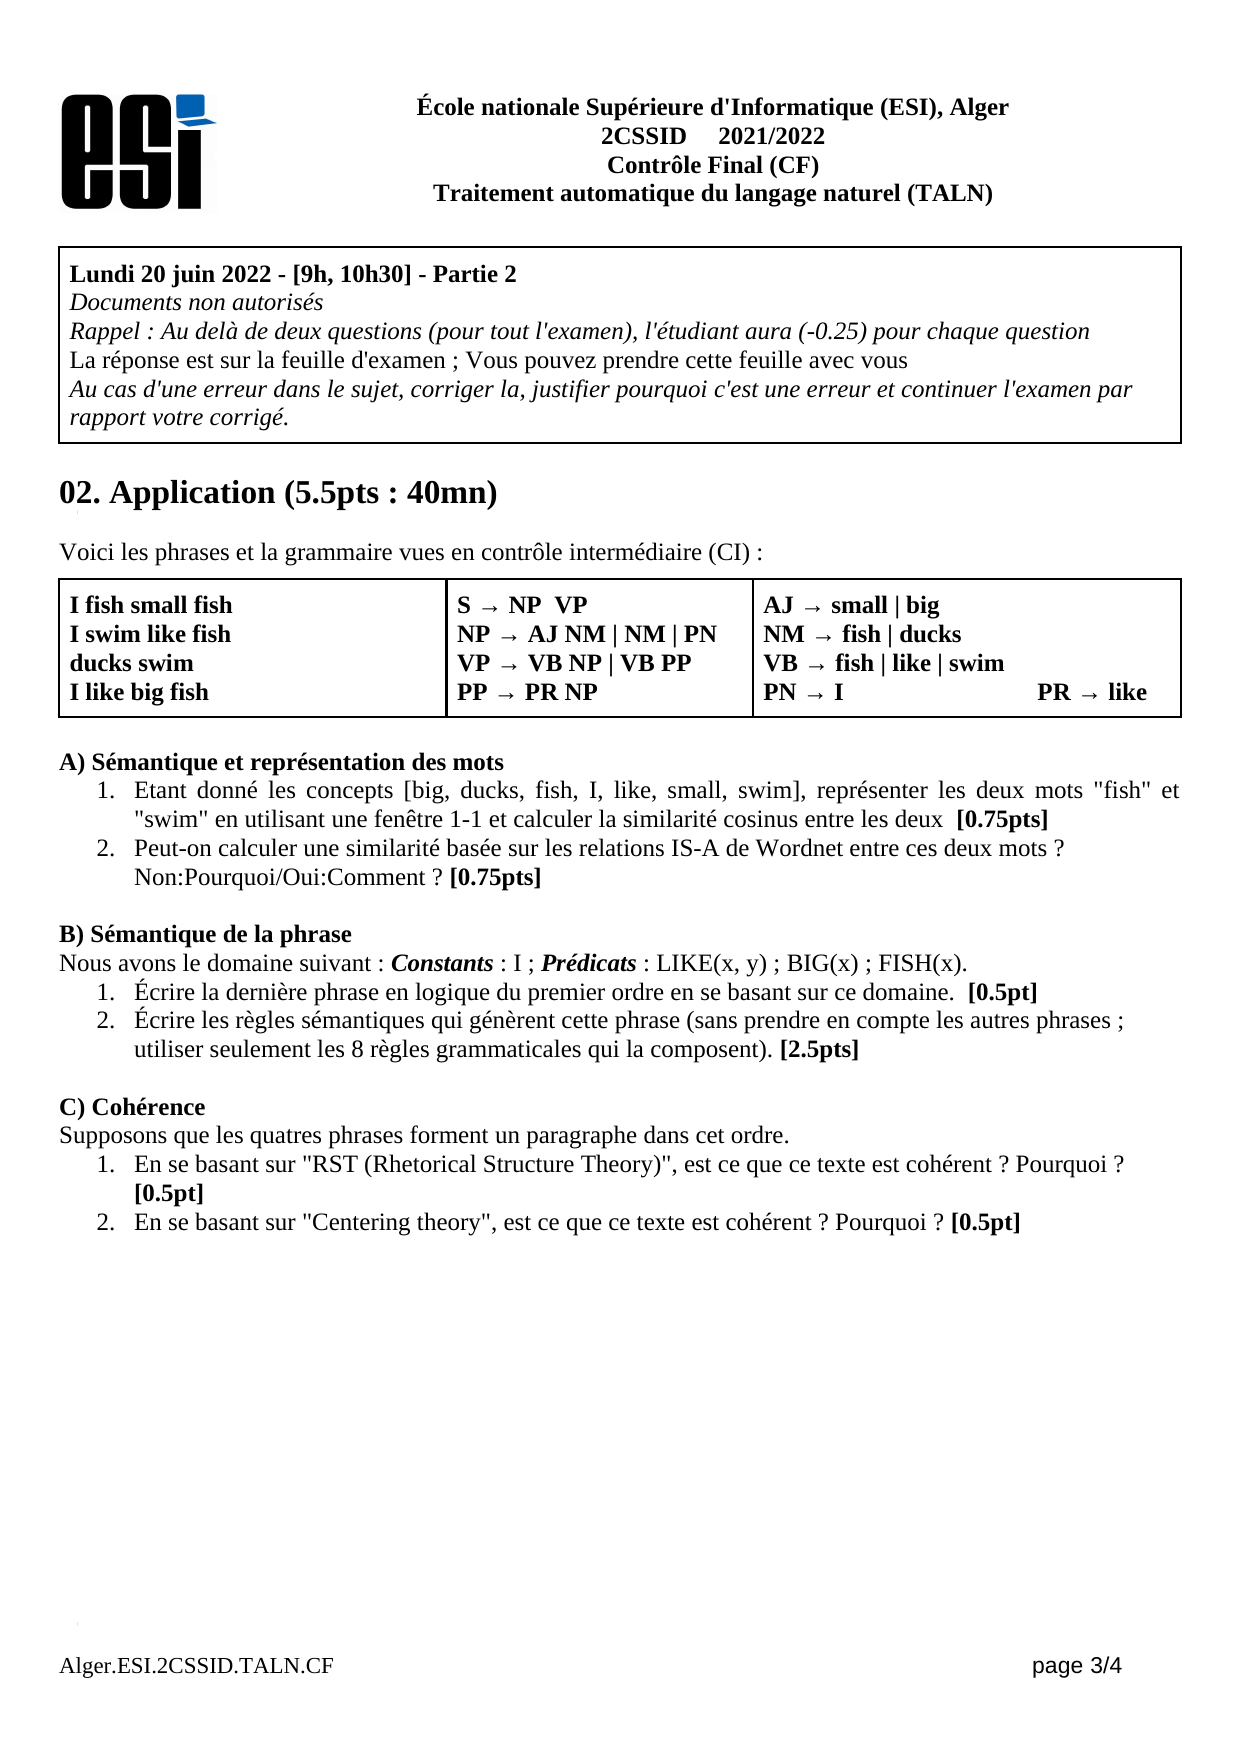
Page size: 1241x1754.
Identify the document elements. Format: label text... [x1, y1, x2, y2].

table_header AJ → small | big NM → fish | ducks VB → fish | like | swim PN → I PR → like [754, 580, 1180, 716]
list Écrire la dernière phrase en logique du premier ordre en se basant sur ce domaine. [0.5pt] [96, 977, 1181, 1005]
picture [59, 92, 218, 213]
text B) Sémantique de la phrase [59, 919, 1181, 948]
list Écrire les règles sémantiques qui génèrent cette phrase (sans prendre en compte les autres phrases ; utiliser seulement les 8 règles grammaticales qui la composent). [2.5pts] [96, 1005, 1181, 1063]
list Etant donné les concepts [big, ducks, fish, I, like, small, swim], représenter les deux mots "fish" et "swim" en utilisant une fenêtre 1-1 et calculer la similarité cosinus entre les deux [0.75pts] [96, 775, 1181, 833]
table_header I fish small fish I swim like fish ducks swim I like big fish [60, 580, 445, 716]
list En se basant sur "RST (Rhetorical Structure Theory)", est ce que ce texte est cohérent ? Pourquoi ? [0.5pt] [96, 1149, 1181, 1207]
text Supposons que les quatres phrases forment un paragraphe dans cet ordre. [59, 1120, 1181, 1149]
text 02. Application (5.5pts : 40mn) [59, 472, 1181, 511]
table_header S → NP VP NP → AJ NM | NM | PN VP → VB NP | VB PP PP → PR NP [448, 580, 752, 716]
text A) Sémantique et représentation des mots [59, 747, 1181, 775]
table_header Lundi 20 juin 2022 - [9h, 10h30] - Partie 2 Documents non autorisés Rappel : Au delà de deux questions (pour tout l'examen), l'étudiant aura (-0.25) pour chaque question La réponse est sur la feuille d'examen ; Vous pouvez prendre cette feuille avec vous Au cas d'une erreur dans le sujet, corriger la, justifier pourquoi c'est une erreur et continuer l'examen par rapport votre corrigé. [60, 248, 1180, 442]
list Peut-on calculer une similarité basée sur les relations IS-A de Wordnet entre ces deux mots ? Non:Pourquoi/Oui:Comment ? [0.75pts] [96, 833, 1181, 890]
text Voici les phrases et la grammaire vues en contrôle intermédiaire (CI) : [59, 537, 1181, 566]
text C) Cohérence [59, 1092, 1181, 1120]
table_header [59, 88, 245, 217]
text Nous avons le domaine suivant : Constants : I ; Prédicats : LIKE(x, y) ; BIG(x) ; FISH(x). [59, 948, 1181, 977]
table_header École nationale Supérieure d'Informatique (ESI), Alger 2CSSID 2021/2022 Contrôle Final (CF) Traitement automatique du langage naturel (TALN) [245, 88, 1181, 217]
list En se basant sur "Centering theory", est ce que ce texte est cohérent ? Pourquoi ? [0.5pt] [96, 1207, 1181, 1235]
